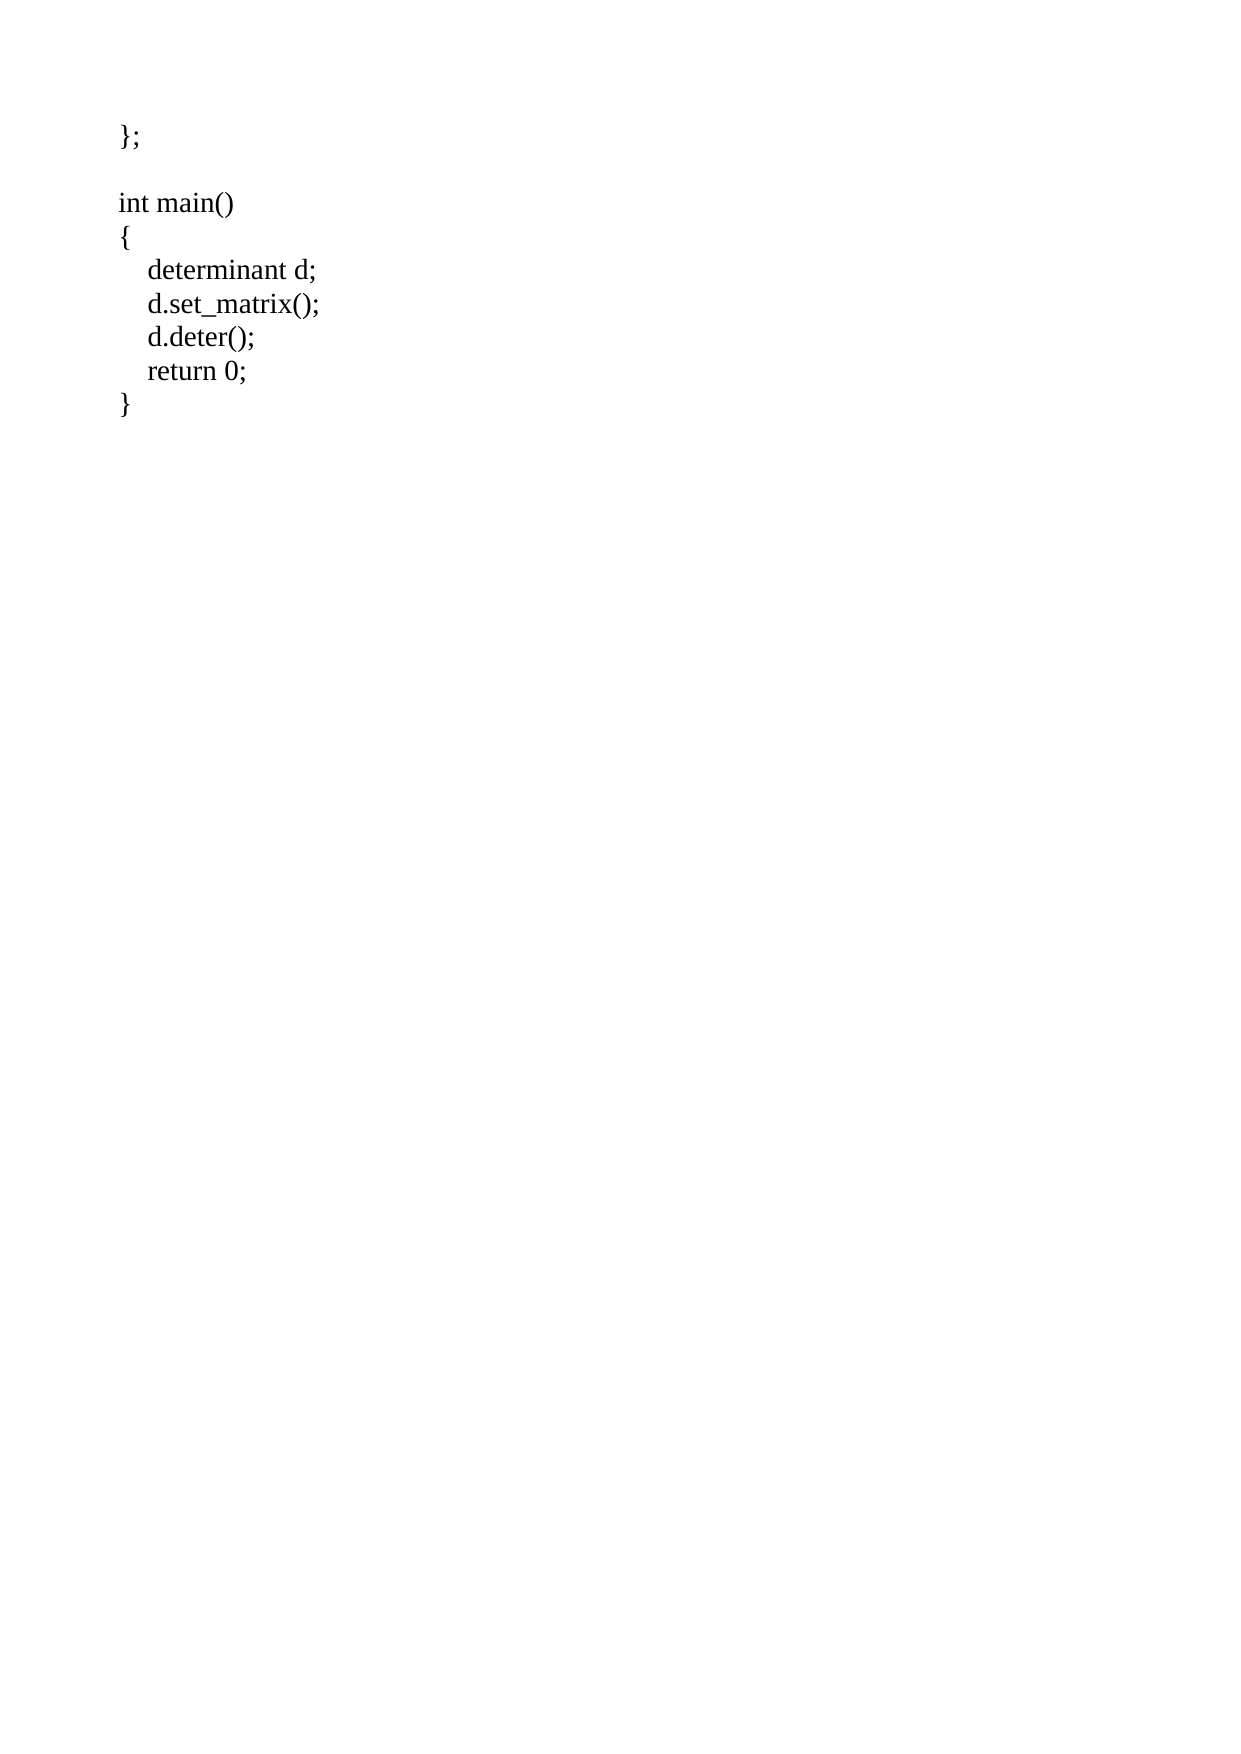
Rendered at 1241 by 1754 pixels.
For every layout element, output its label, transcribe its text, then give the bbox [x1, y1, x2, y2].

text { [118, 219, 1122, 252]
text int main() [118, 185, 1122, 219]
text }; [118, 118, 1122, 152]
text determinant d; [118, 252, 1122, 286]
text d.set_matrix(); [118, 286, 1122, 319]
text } [118, 386, 1122, 420]
text return 0; [118, 353, 1122, 386]
text d.deter(); [118, 319, 1122, 353]
